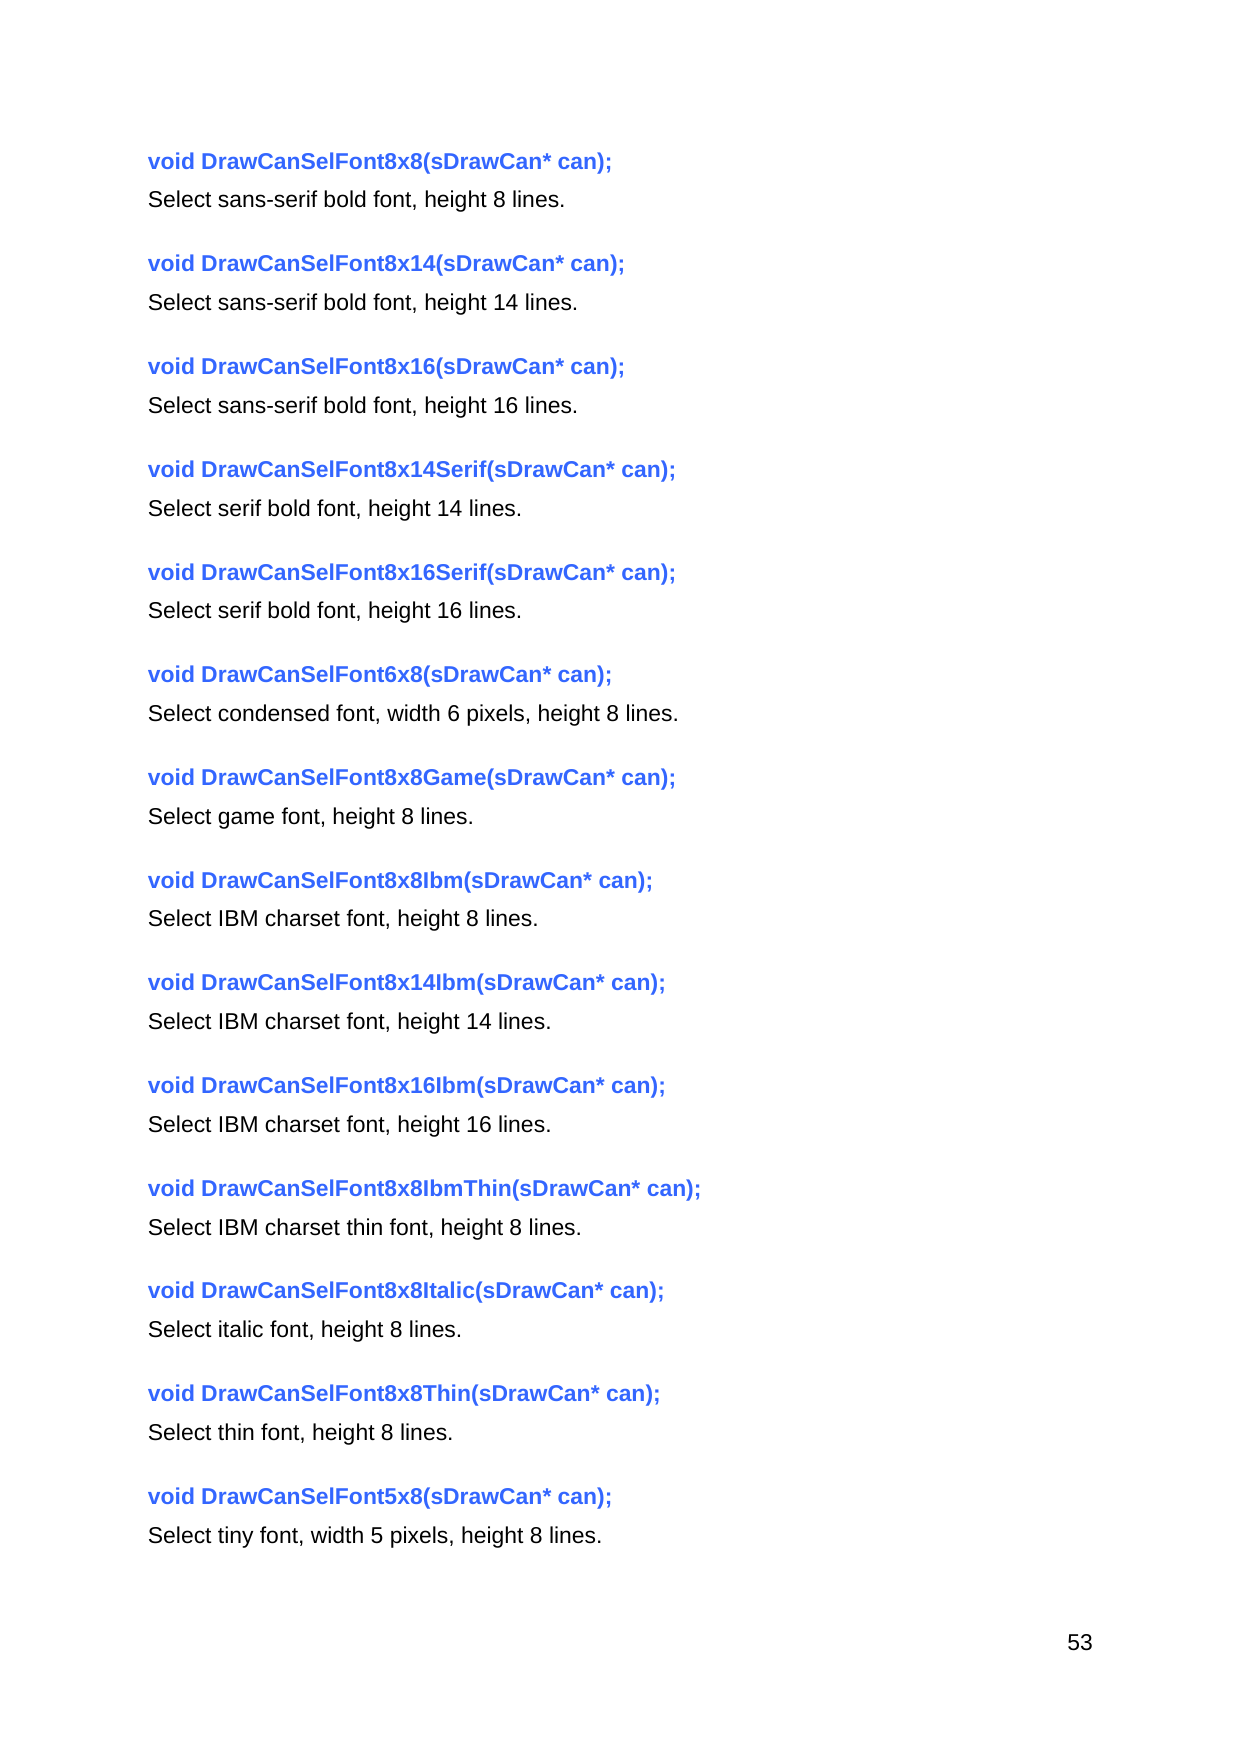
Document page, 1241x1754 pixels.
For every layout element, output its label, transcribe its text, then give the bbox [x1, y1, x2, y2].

text Select thin font, height 8 lines. [148, 1419, 1093, 1445]
text void DrawCanSelFont8x14Serif(sDrawCan* can); [148, 456, 1093, 482]
text void DrawCanSelFont8x8Thin(sDrawCan* can); [148, 1380, 1093, 1406]
text void DrawCanSelFont8x8(sDrawCan* can); [148, 148, 1093, 174]
text Select serif bold font, height 14 lines. [148, 494, 1093, 521]
text Select sans-serif bold font, height 8 lines. [148, 186, 1093, 213]
text Select IBM charset font, height 8 lines. [148, 905, 1093, 932]
text Select condensed font, width 6 pixels, height 8 lines. [148, 700, 1093, 726]
text void DrawCanSelFont5x8(sDrawCan* can); [148, 1483, 1093, 1509]
text void DrawCanSelFont8x16(sDrawCan* can); [148, 353, 1093, 379]
text Select serif bold font, height 16 lines. [148, 597, 1093, 624]
text Select tiny font, width 5 pixels, height 8 lines. [148, 1522, 1093, 1548]
text void DrawCanSelFont8x8Italic(sDrawCan* can); [148, 1277, 1093, 1304]
text Select sans-serif bold font, height 16 lines. [148, 392, 1093, 418]
text Select IBM charset thin font, height 8 lines. [148, 1213, 1093, 1240]
text Select IBM charset font, height 16 lines. [148, 1111, 1093, 1137]
text void DrawCanSelFont8x8Game(sDrawCan* can); [148, 764, 1093, 790]
text void DrawCanSelFont8x16Serif(sDrawCan* can); [148, 558, 1093, 585]
text Select sans-serif bold font, height 14 lines. [148, 289, 1093, 316]
text void DrawCanSelFont8x16Ibm(sDrawCan* can); [148, 1072, 1093, 1098]
text void DrawCanSelFont8x14(sDrawCan* can); [148, 250, 1093, 277]
text Select italic font, height 8 lines. [148, 1316, 1093, 1343]
text void DrawCanSelFont8x14Ibm(sDrawCan* can); [148, 969, 1093, 996]
text void DrawCanSelFont6x8(sDrawCan* can); [148, 661, 1093, 687]
text void DrawCanSelFont8x8Ibm(sDrawCan* can); [148, 867, 1093, 893]
text Select IBM charset font, height 14 lines. [148, 1008, 1093, 1034]
text Select game font, height 8 lines. [148, 803, 1093, 829]
text void DrawCanSelFont8x8IbmThin(sDrawCan* can); [148, 1175, 1093, 1201]
